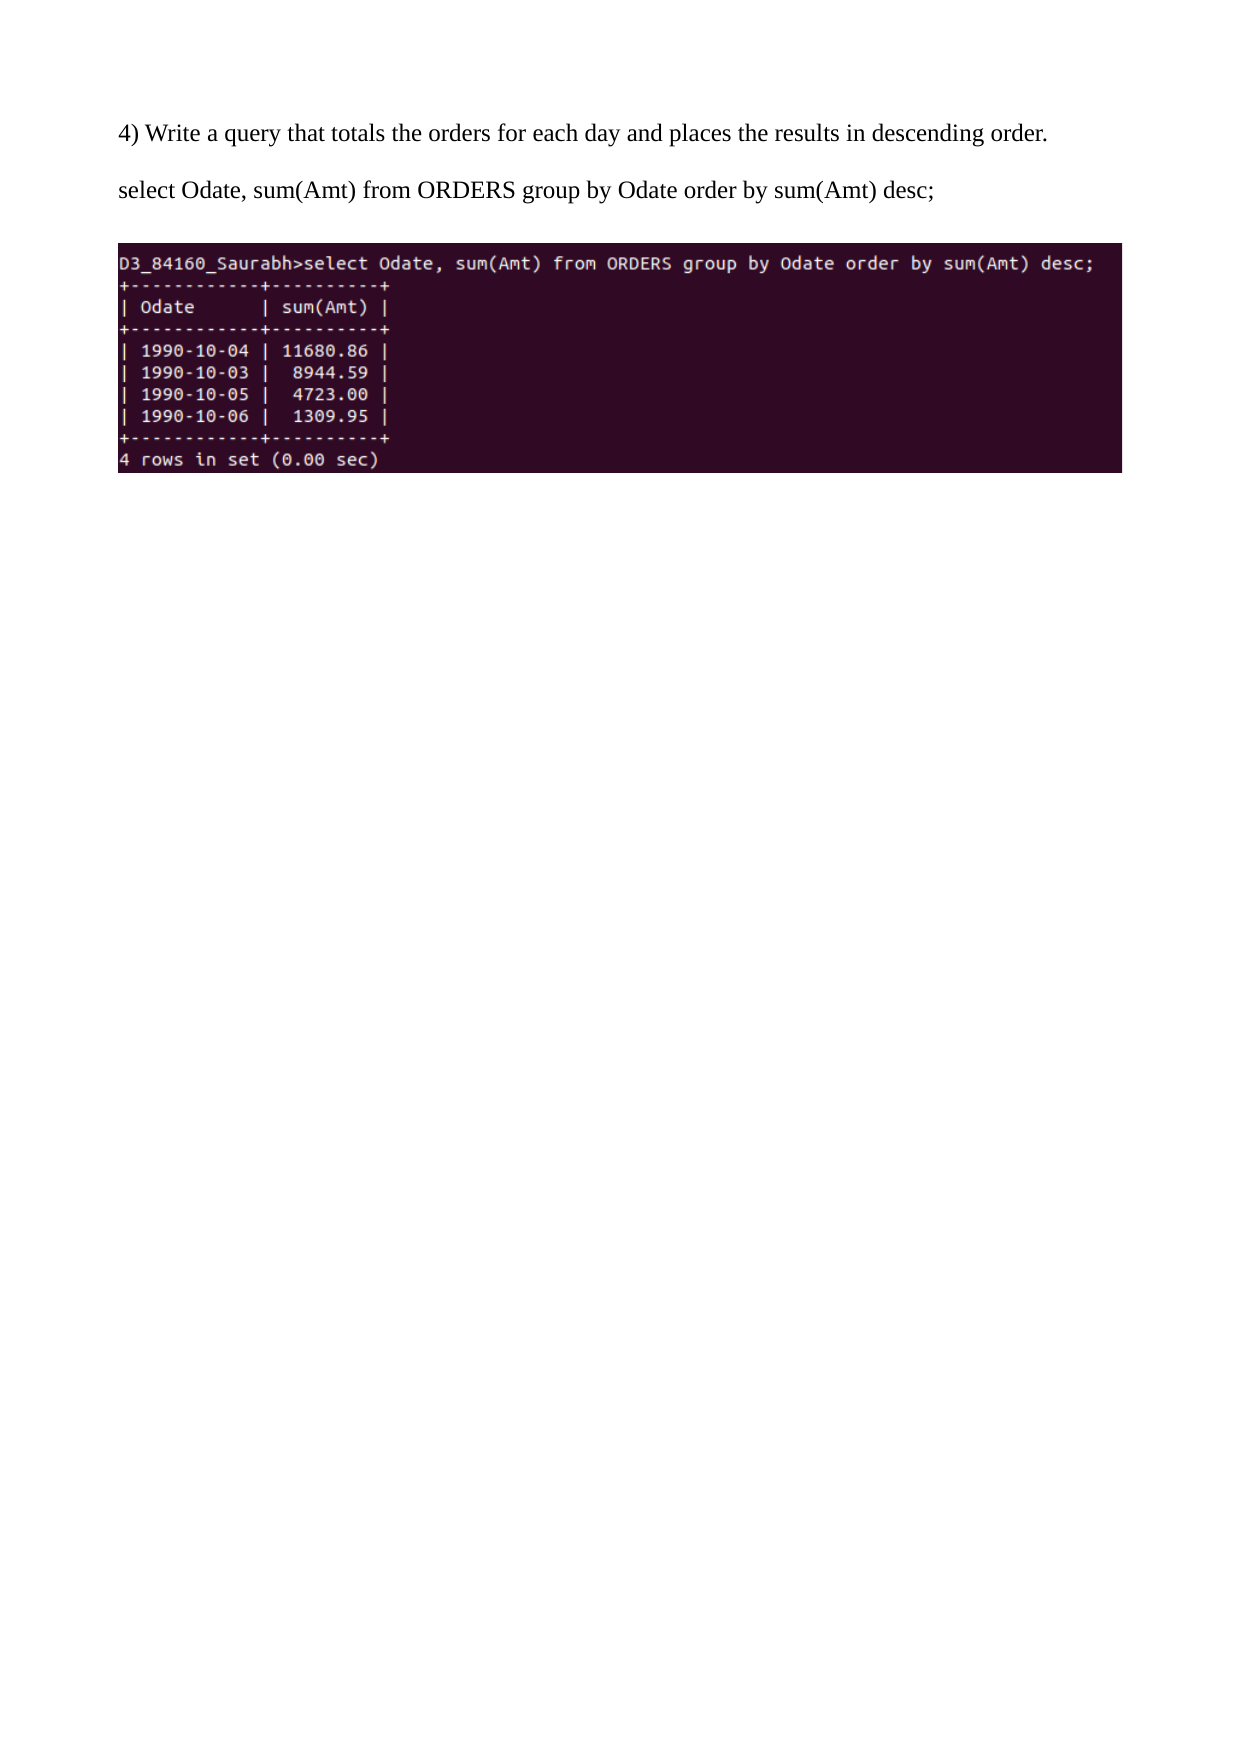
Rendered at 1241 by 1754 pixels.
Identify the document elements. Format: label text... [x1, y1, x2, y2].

text 4) Write a query that totals the orders for each day and places the results in descending order. [118, 118, 1122, 147]
picture [118, 243, 1123, 473]
text select Odate, sum(Amt) from ORDERS group by Odate order by sum(Amt) desc; [118, 176, 1122, 204]
